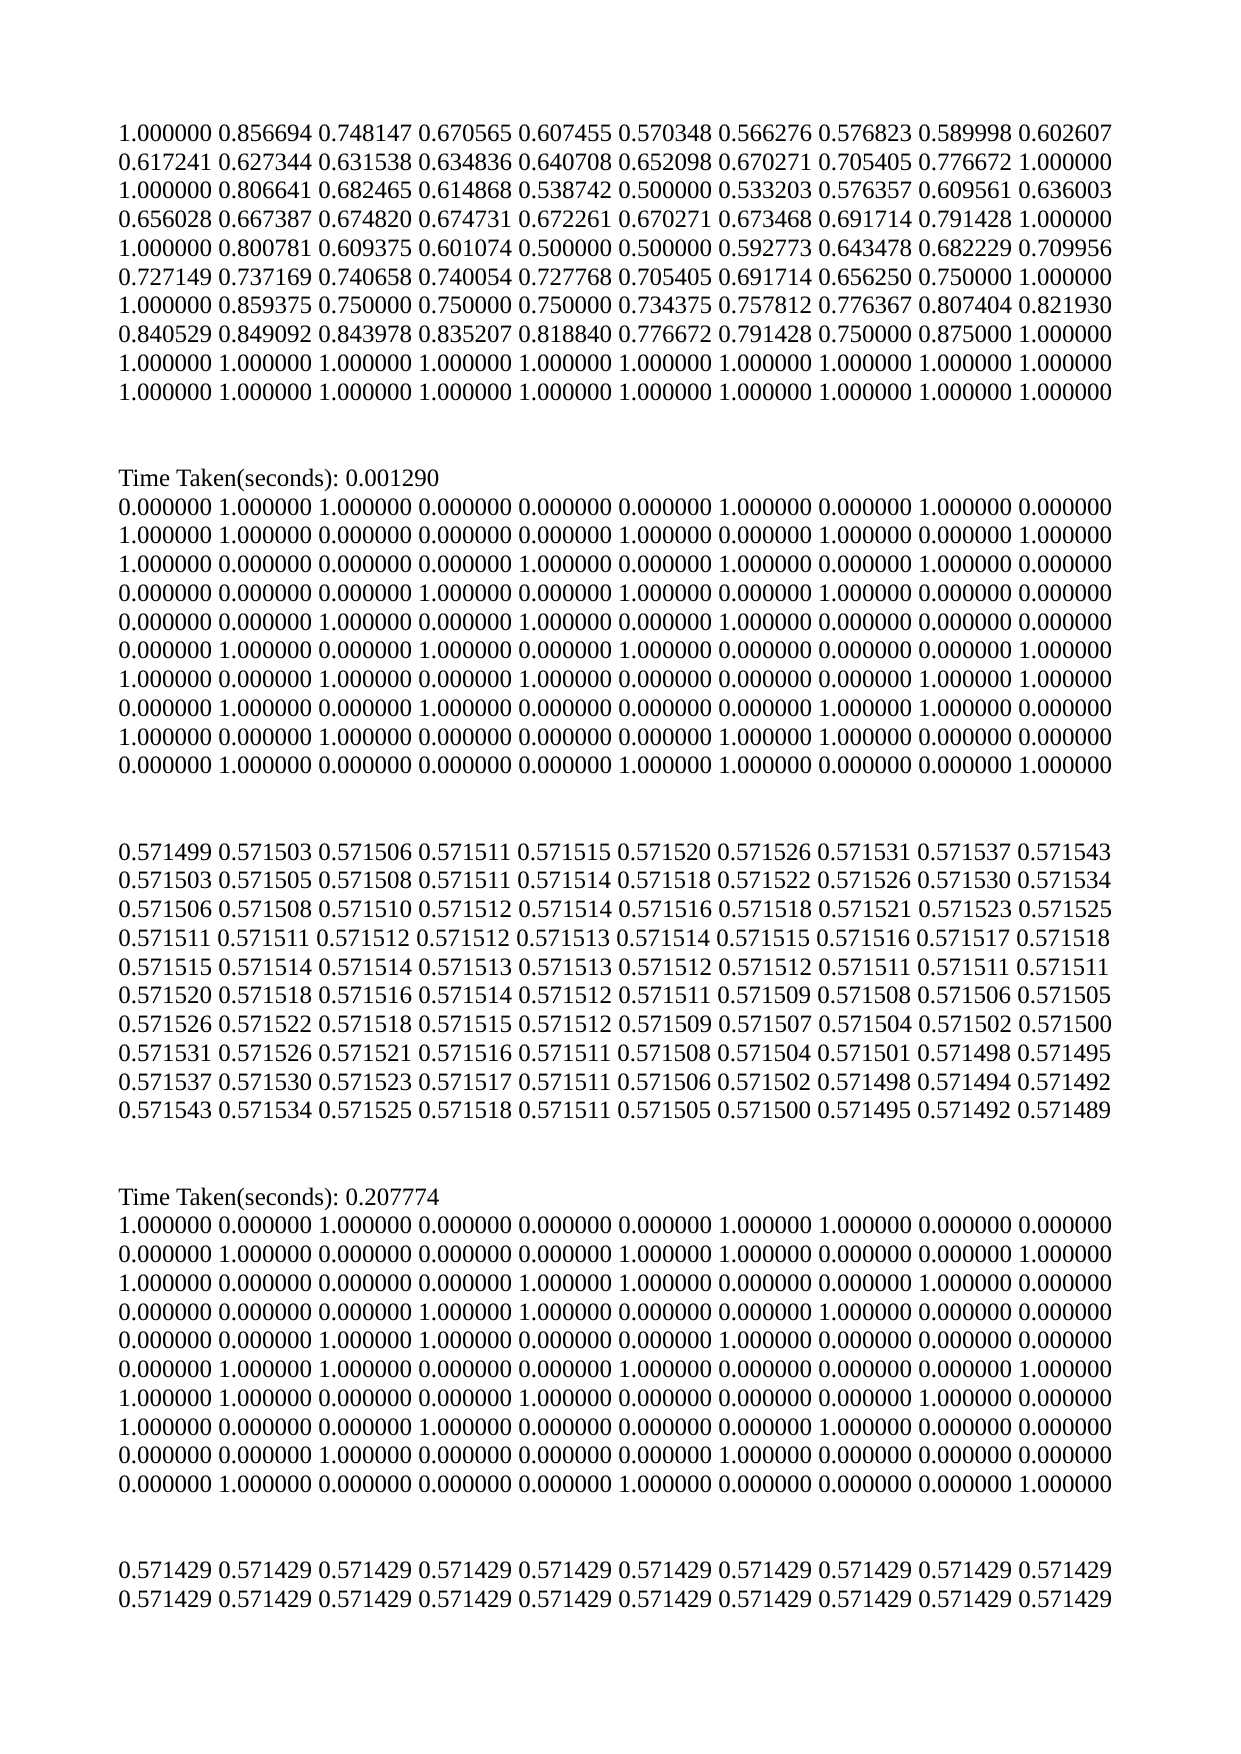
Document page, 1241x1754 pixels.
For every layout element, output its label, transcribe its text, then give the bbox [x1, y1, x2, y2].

text Time Taken(seconds): 0.207774 [118, 1182, 1122, 1211]
text 1.000000 0.000000 0.000000 0.000000 1.000000 0.000000 1.000000 0.000000 1.000000 0.000000 [118, 549, 1122, 578]
text 0.571531 0.571526 0.571521 0.571516 0.571511 0.571508 0.571504 0.571501 0.571498 0.571495 [118, 1038, 1122, 1067]
text 1.000000 0.000000 0.000000 1.000000 0.000000 0.000000 0.000000 1.000000 0.000000 0.000000 [118, 1412, 1122, 1441]
text 0.000000 0.000000 1.000000 1.000000 0.000000 0.000000 1.000000 0.000000 0.000000 0.000000 [118, 1326, 1122, 1354]
text 0.000000 1.000000 0.000000 1.000000 0.000000 0.000000 0.000000 1.000000 1.000000 0.000000 [118, 693, 1122, 722]
text 0.571506 0.571508 0.571510 0.571512 0.571514 0.571516 0.571518 0.571521 0.571523 0.571525 [118, 894, 1122, 923]
text 1.000000 1.000000 1.000000 1.000000 1.000000 1.000000 1.000000 1.000000 1.000000 1.000000 1.000000 1.000000 1.000000 1.000000 1.000000 1.000000 1.000000 1.000000 1.000000 1.000000 [118, 348, 1122, 406]
text 1.000000 1.000000 0.000000 0.000000 0.000000 1.000000 0.000000 1.000000 0.000000 1.000000 [118, 521, 1122, 549]
text 0.571515 0.571514 0.571514 0.571513 0.571513 0.571512 0.571512 0.571511 0.571511 0.571511 [118, 952, 1122, 981]
text 0.571499 0.571503 0.571506 0.571511 0.571515 0.571520 0.571526 0.571531 0.571537 0.571543 [118, 837, 1122, 866]
text 0.000000 1.000000 0.000000 0.000000 0.000000 1.000000 1.000000 0.000000 0.000000 1.000000 [118, 751, 1122, 779]
text 0.000000 0.000000 1.000000 0.000000 0.000000 0.000000 1.000000 0.000000 0.000000 0.000000 [118, 1441, 1122, 1469]
text 0.000000 1.000000 1.000000 0.000000 0.000000 0.000000 1.000000 0.000000 1.000000 0.000000 [118, 492, 1122, 521]
text 0.000000 0.000000 1.000000 0.000000 1.000000 0.000000 1.000000 0.000000 0.000000 0.000000 [118, 607, 1122, 636]
text 0.000000 1.000000 0.000000 0.000000 0.000000 1.000000 1.000000 0.000000 0.000000 1.000000 [118, 1239, 1122, 1268]
text 0.571503 0.571505 0.571508 0.571511 0.571514 0.571518 0.571522 0.571526 0.571530 0.571534 [118, 866, 1122, 894]
text 1.000000 1.000000 0.000000 0.000000 1.000000 0.000000 0.000000 0.000000 1.000000 0.000000 [118, 1383, 1122, 1412]
text 0.000000 1.000000 1.000000 0.000000 0.000000 1.000000 0.000000 0.000000 0.000000 1.000000 [118, 1354, 1122, 1383]
text Time Taken(seconds): 0.001290 [118, 463, 1122, 492]
text 1.000000 0.806641 0.682465 0.614868 0.538742 0.500000 0.533203 0.576357 0.609561 0.636003 0.656028 0.667387 0.674820 0.674731 0.672261 0.670271 0.673468 0.691714 0.791428 1.000000 [118, 176, 1122, 233]
text 1.000000 0.800781 0.609375 0.601074 0.500000 0.500000 0.592773 0.643478 0.682229 0.709956 0.727149 0.737169 0.740658 0.740054 0.727768 0.705405 0.691714 0.656250 0.750000 1.000000 [118, 233, 1122, 291]
text 0.571537 0.571530 0.571523 0.571517 0.571511 0.571506 0.571502 0.571498 0.571494 0.571492 [118, 1067, 1122, 1096]
text 0.571543 0.571534 0.571525 0.571518 0.571511 0.571505 0.571500 0.571495 0.571492 0.571489 [118, 1096, 1122, 1124]
text 0.571520 0.571518 0.571516 0.571514 0.571512 0.571511 0.571509 0.571508 0.571506 0.571505 [118, 981, 1122, 1009]
text 0.571429 0.571429 0.571429 0.571429 0.571429 0.571429 0.571429 0.571429 0.571429 0.571429 [118, 1556, 1122, 1584]
text 0.571511 0.571511 0.571512 0.571512 0.571513 0.571514 0.571515 0.571516 0.571517 0.571518 [118, 923, 1122, 952]
text 1.000000 0.000000 1.000000 0.000000 0.000000 0.000000 1.000000 1.000000 0.000000 0.000000 [118, 1211, 1122, 1239]
text 0.571526 0.571522 0.571518 0.571515 0.571512 0.571509 0.571507 0.571504 0.571502 0.571500 [118, 1009, 1122, 1038]
text 0.000000 1.000000 0.000000 0.000000 0.000000 1.000000 0.000000 0.000000 0.000000 1.000000 [118, 1469, 1122, 1498]
text 1.000000 0.859375 0.750000 0.750000 0.750000 0.734375 0.757812 0.776367 0.807404 0.821930 0.840529 0.849092 0.843978 0.835207 0.818840 0.776672 0.791428 0.750000 0.875000 1.000000 [118, 291, 1122, 348]
text 0.000000 1.000000 0.000000 1.000000 0.000000 1.000000 0.000000 0.000000 0.000000 1.000000 [118, 636, 1122, 664]
text 1.000000 0.856694 0.748147 0.670565 0.607455 0.570348 0.566276 0.576823 0.589998 0.602607 0.617241 0.627344 0.631538 0.634836 0.640708 0.652098 0.670271 0.705405 0.776672 1.000000 [118, 118, 1122, 176]
text 1.000000 0.000000 0.000000 0.000000 1.000000 1.000000 0.000000 0.000000 1.000000 0.000000 [118, 1268, 1122, 1297]
text 0.000000 0.000000 0.000000 1.000000 0.000000 1.000000 0.000000 1.000000 0.000000 0.000000 [118, 578, 1122, 607]
text 1.000000 0.000000 1.000000 0.000000 1.000000 0.000000 0.000000 0.000000 1.000000 1.000000 [118, 664, 1122, 693]
text 0.000000 0.000000 0.000000 1.000000 1.000000 0.000000 0.000000 1.000000 0.000000 0.000000 [118, 1297, 1122, 1326]
text 0.571429 0.571429 0.571429 0.571429 0.571429 0.571429 0.571429 0.571429 0.571429 0.571429 [118, 1584, 1122, 1613]
text 1.000000 0.000000 1.000000 0.000000 0.000000 0.000000 1.000000 1.000000 0.000000 0.000000 [118, 722, 1122, 751]
